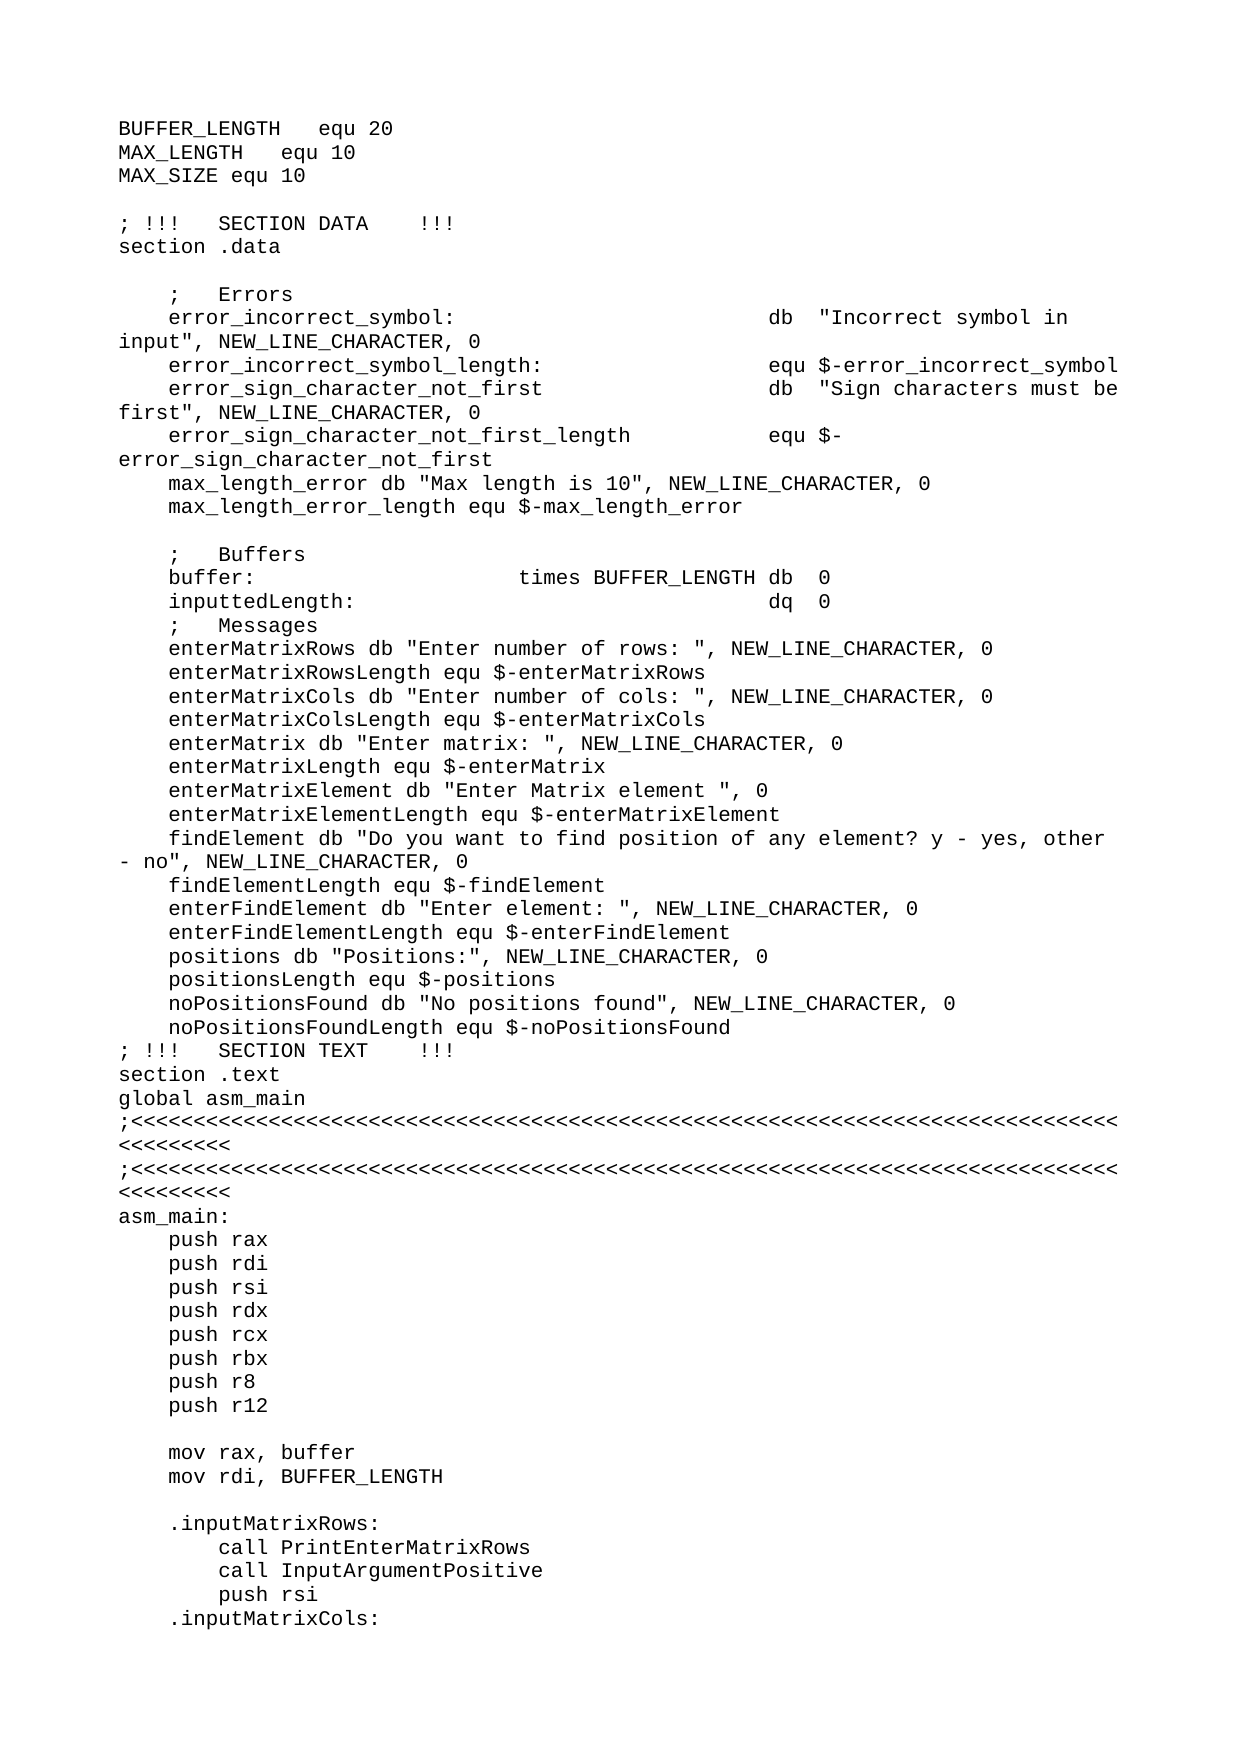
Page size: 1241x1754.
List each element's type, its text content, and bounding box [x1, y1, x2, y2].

text enterMatrixElement db "Enter Matrix element ", 0 [118, 780, 1122, 804]
text section .text [118, 1064, 1122, 1088]
text asm_main: [118, 1206, 1122, 1229]
text MAX_LENGTH equ 10 [118, 142, 1122, 165]
text BUFFER_LENGTH equ 20 [118, 118, 1122, 142]
text push rsi [118, 1584, 1122, 1608]
text push rdi [118, 1253, 1122, 1277]
text call InputArgumentPositive [118, 1561, 1122, 1584]
text ; Messages [118, 615, 1122, 638]
text mov rdi, BUFFER_LENGTH [118, 1466, 1122, 1489]
text mov rax, buffer [118, 1442, 1122, 1466]
text MAX_SIZE equ 10 [118, 165, 1122, 189]
text noPositionsFoundLength equ $-noPositionsFound [118, 1017, 1122, 1040]
text push rcx [118, 1324, 1122, 1348]
text error_incorrect_symbol: db "Incorrect symbol in input", NEW_LINE_CHARACTER, 0 [118, 307, 1122, 354]
text enterMatrixColsLength equ $-enterMatrixCols [118, 709, 1122, 733]
text ; !!! SECTION TEXT !!! [118, 1040, 1122, 1064]
text max_length_error db "Max length is 10", NEW_LINE_CHARACTER, 0 [118, 473, 1122, 496]
text section .data [118, 236, 1122, 260]
text findElementLength equ $-findElement [118, 875, 1122, 898]
text positions db "Positions:", NEW_LINE_CHARACTER, 0 [118, 946, 1122, 969]
text ; !!! SECTION DATA !!! [118, 213, 1122, 236]
text .inputMatrixRows: [118, 1513, 1122, 1537]
text enterFindElementLength equ $-enterFindElement [118, 922, 1122, 946]
text ; Buffers [118, 544, 1122, 567]
text enterMatrixRowsLength equ $-enterMatrixRows [118, 662, 1122, 686]
text call PrintEnterMatrixRows [118, 1537, 1122, 1561]
text enterMatrixCols db "Enter number of cols: ", NEW_LINE_CHARACTER, 0 [118, 686, 1122, 709]
text noPositionsFound db "No positions found", NEW_LINE_CHARACTER, 0 [118, 993, 1122, 1017]
text ;<<<<<<<<<<<<<<<<<<<<<<<<<<<<<<<<<<<<<<<<<<<<<<<<<<<<<<<<<<<<<<<<<<<<<<<<<<<<<<<<<<<<<<<< [118, 1158, 1122, 1206]
text enterMatrix db "Enter matrix: ", NEW_LINE_CHARACTER, 0 [118, 733, 1122, 757]
text .inputMatrixCols: [118, 1608, 1122, 1631]
text ; Errors [118, 284, 1122, 307]
text enterMatrixRows db "Enter number of rows: ", NEW_LINE_CHARACTER, 0 [118, 638, 1122, 662]
text global asm_main [118, 1088, 1122, 1111]
text error_sign_character_not_first_length equ $-error_sign_character_not_first [118, 426, 1122, 473]
text push rbx [118, 1348, 1122, 1371]
text max_length_error_length equ $-max_length_error [118, 496, 1122, 520]
text push rsi [118, 1277, 1122, 1300]
text push r12 [118, 1395, 1122, 1419]
text ;<<<<<<<<<<<<<<<<<<<<<<<<<<<<<<<<<<<<<<<<<<<<<<<<<<<<<<<<<<<<<<<<<<<<<<<<<<<<<<<<<<<<<<<< [118, 1111, 1122, 1158]
text positionsLength equ $-positions [118, 969, 1122, 993]
text enterMatrixElementLength equ $-enterMatrixElement [118, 804, 1122, 827]
text enterFindElement db "Enter element: ", NEW_LINE_CHARACTER, 0 [118, 898, 1122, 922]
text inputtedLength: dq 0 [118, 591, 1122, 615]
text findElement db "Do you want to find position of any element? y - yes, other - no", NEW_LINE_CHARACTER, 0 [118, 827, 1122, 875]
text enterMatrixLength equ $-enterMatrix [118, 757, 1122, 780]
text push rdx [118, 1300, 1122, 1324]
text error_sign_character_not_first db "Sign characters must be first", NEW_LINE_CHARACTER, 0 [118, 378, 1122, 426]
text push r8 [118, 1371, 1122, 1395]
text buffer: times BUFFER_LENGTH db 0 [118, 567, 1122, 591]
text error_incorrect_symbol_length: equ $-error_incorrect_symbol [118, 354, 1122, 378]
text push rax [118, 1229, 1122, 1253]
